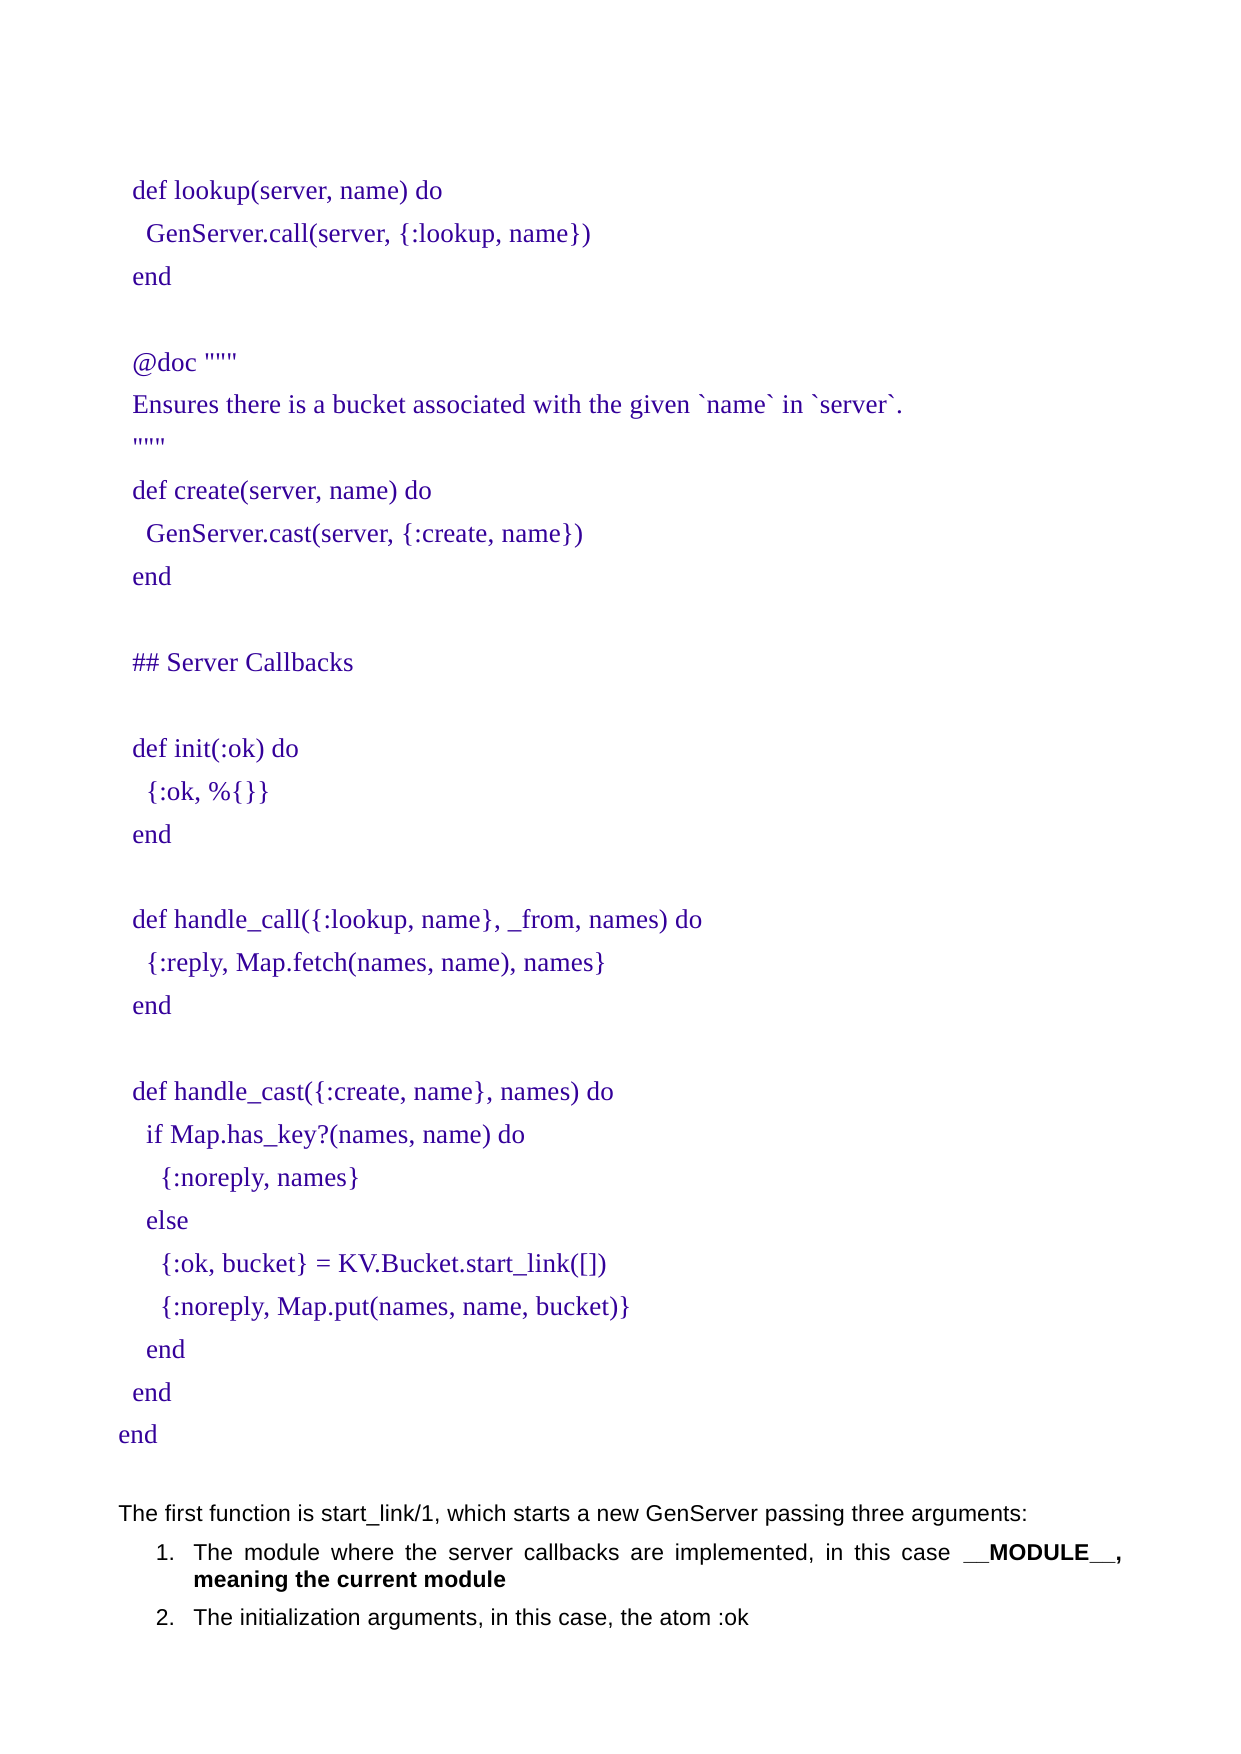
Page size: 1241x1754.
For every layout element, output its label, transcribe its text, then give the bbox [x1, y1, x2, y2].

text end [118, 989, 1122, 1021]
text GenServer.call(server, {:lookup, name}) [118, 217, 1122, 248]
text if Map.has_key?(names, name) do [118, 1118, 1122, 1149]
text end [118, 560, 1122, 591]
text {:noreply, Map.put(names, name, bucket)} [118, 1290, 1122, 1321]
text else [118, 1204, 1122, 1235]
text {:ok, %{}} [118, 775, 1122, 806]
text """ [118, 431, 1122, 463]
text end [118, 818, 1122, 849]
text The first function is start_link/1, which starts a new GenServer passing three arguments: [118, 1500, 1122, 1527]
text def handle_call({:lookup, name}, _from, names) do [118, 903, 1122, 935]
text @doc """ [118, 346, 1122, 377]
text {:ok, bucket} = KV.Bucket.start_link([]) [118, 1247, 1122, 1278]
text def handle_cast({:create, name}, names) do [118, 1075, 1122, 1106]
text end [118, 260, 1122, 291]
text Ensures there is a bucket associated with the given `name` in `server`. [118, 388, 1122, 420]
text def lookup(server, name) do [118, 174, 1122, 205]
text {:noreply, names} [118, 1161, 1122, 1192]
text end [118, 1376, 1122, 1407]
text ## Server Callbacks [118, 646, 1122, 677]
text def init(:ok) do [118, 732, 1122, 763]
text {:reply, Map.fetch(names, name), names} [118, 946, 1122, 978]
text GenServer.cast(server, {:create, name}) [118, 517, 1122, 548]
text end [118, 1418, 1122, 1450]
list The initialization arguments, in this case, the atom :ok [156, 1604, 1122, 1631]
list The module where the server callbacks are implemented, in this case __MODULE__, meaning the current module [156, 1539, 1122, 1592]
text def create(server, name) do [118, 474, 1122, 506]
text end [118, 1333, 1122, 1364]
